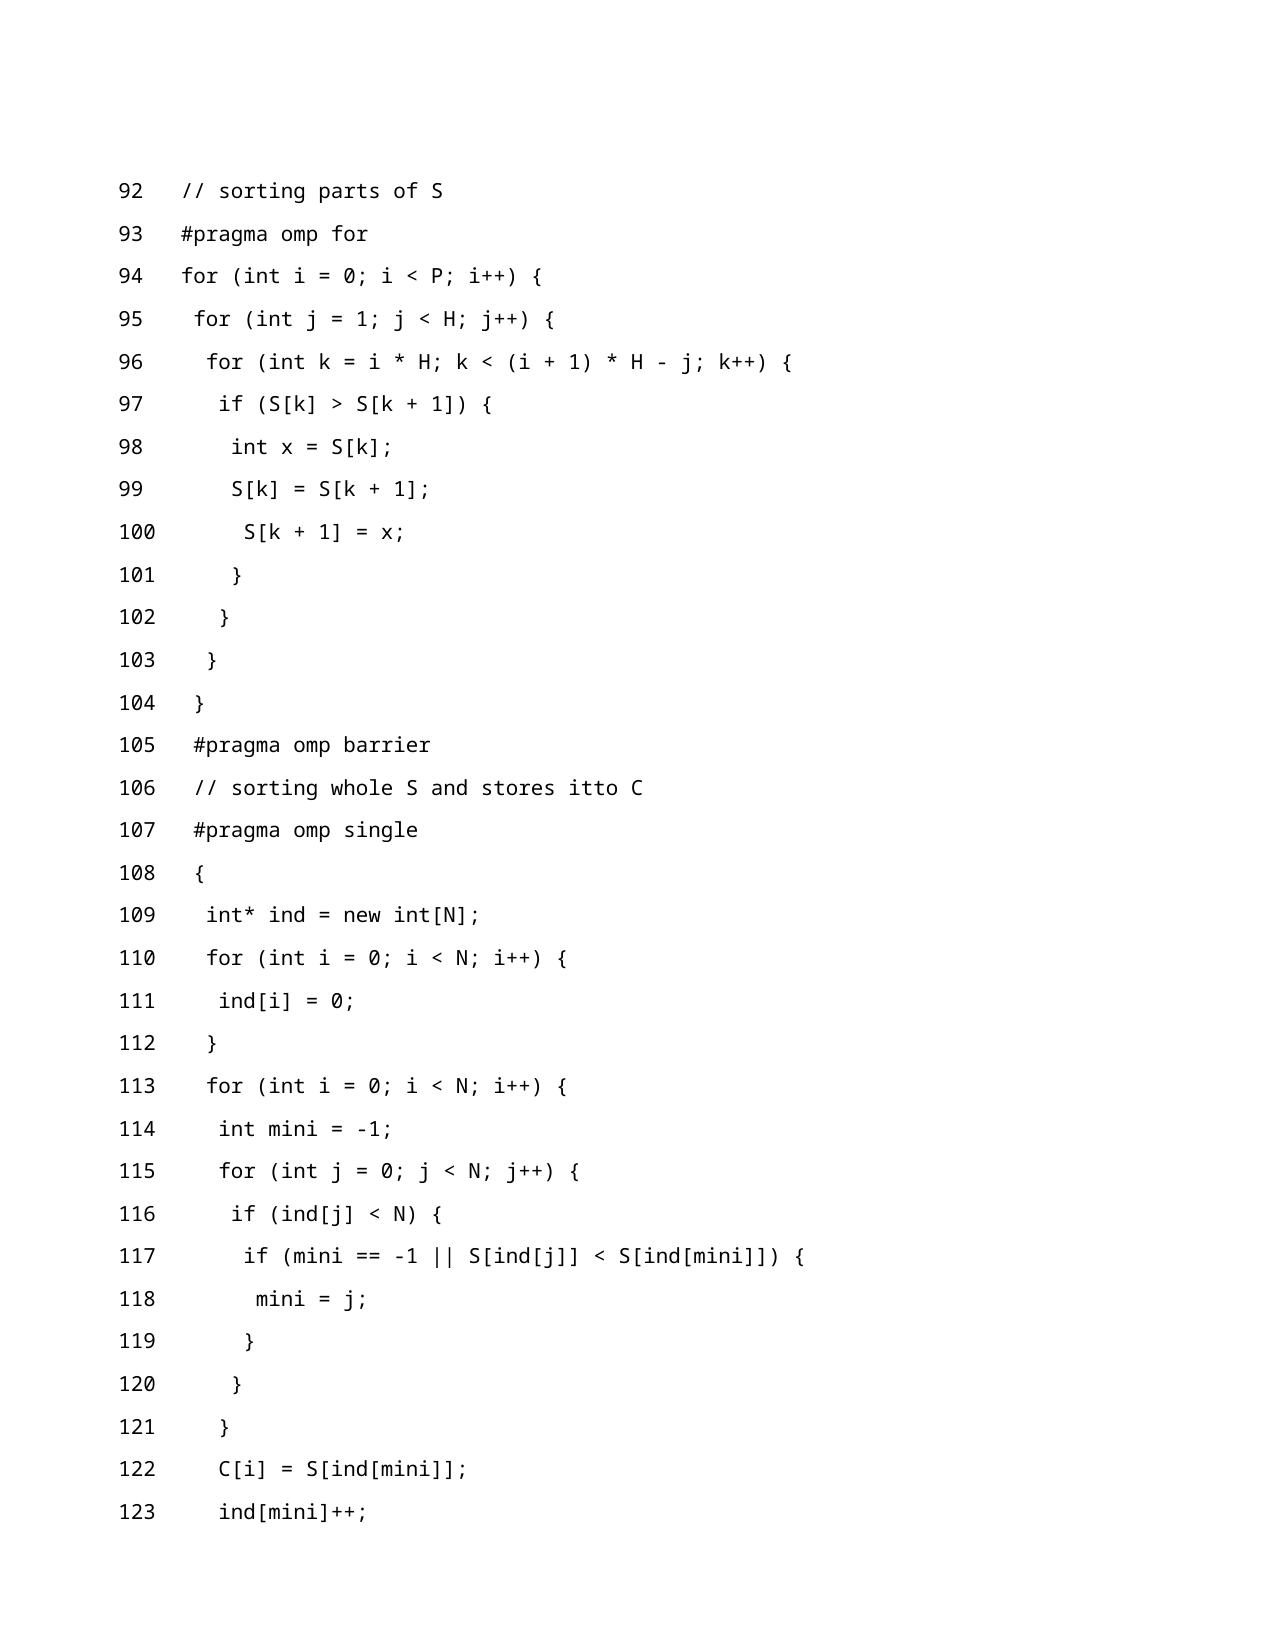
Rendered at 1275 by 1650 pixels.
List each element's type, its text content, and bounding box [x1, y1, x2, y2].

text 105 #pragma omp barrier [118, 730, 1216, 759]
text 100 S[k + 1] = x; [118, 517, 1216, 546]
text 106 // sorting whole S and stores itto C [118, 773, 1216, 801]
text 107 #pragma omp single [118, 815, 1216, 844]
text 104 } [118, 688, 1216, 716]
text 116 if (ind[j] < N) { [118, 1199, 1216, 1227]
text 112 } [118, 1028, 1216, 1057]
text 110 for (int i = 0; i < N; i++) { [118, 943, 1216, 972]
text 122 C[i] = S[ind[mini]]; [118, 1454, 1216, 1483]
text 101 } [118, 560, 1216, 588]
text 123 ind[mini]++; [118, 1497, 1216, 1526]
text 118 mini = j; [118, 1284, 1216, 1312]
text 102 } [118, 602, 1216, 631]
text 108 { [118, 858, 1216, 886]
text 94 for (int i = 0; i < P; i++) { [118, 262, 1216, 290]
text 99 S[k] = S[k + 1]; [118, 474, 1216, 503]
text 115 for (int j = 0; j < N; j++) { [118, 1156, 1216, 1185]
text 114 int mini = -1; [118, 1114, 1216, 1142]
text 103 } [118, 645, 1216, 673]
text 117 if (mini == -1 || S[ind[j]] < S[ind[mini]]) { [118, 1241, 1216, 1270]
text 93 #pragma omp for [118, 219, 1216, 247]
text 120 } [118, 1369, 1216, 1398]
text 95 for (int j = 1; j < H; j++) { [118, 304, 1216, 333]
text 92 // sorting parts of S [118, 176, 1216, 205]
text 96 for (int k = i * H; k < (i + 1) * H - j; k++) { [118, 347, 1216, 375]
text 111 ind[i] = 0; [118, 986, 1216, 1014]
text 109 int* ind = new int[N]; [118, 901, 1216, 929]
text 113 for (int i = 0; i < N; i++) { [118, 1071, 1216, 1099]
text 121 } [118, 1412, 1216, 1440]
text 97 if (S[k] > S[k + 1]) { [118, 389, 1216, 418]
text 98 int x = S[k]; [118, 432, 1216, 460]
text 119 } [118, 1327, 1216, 1355]
